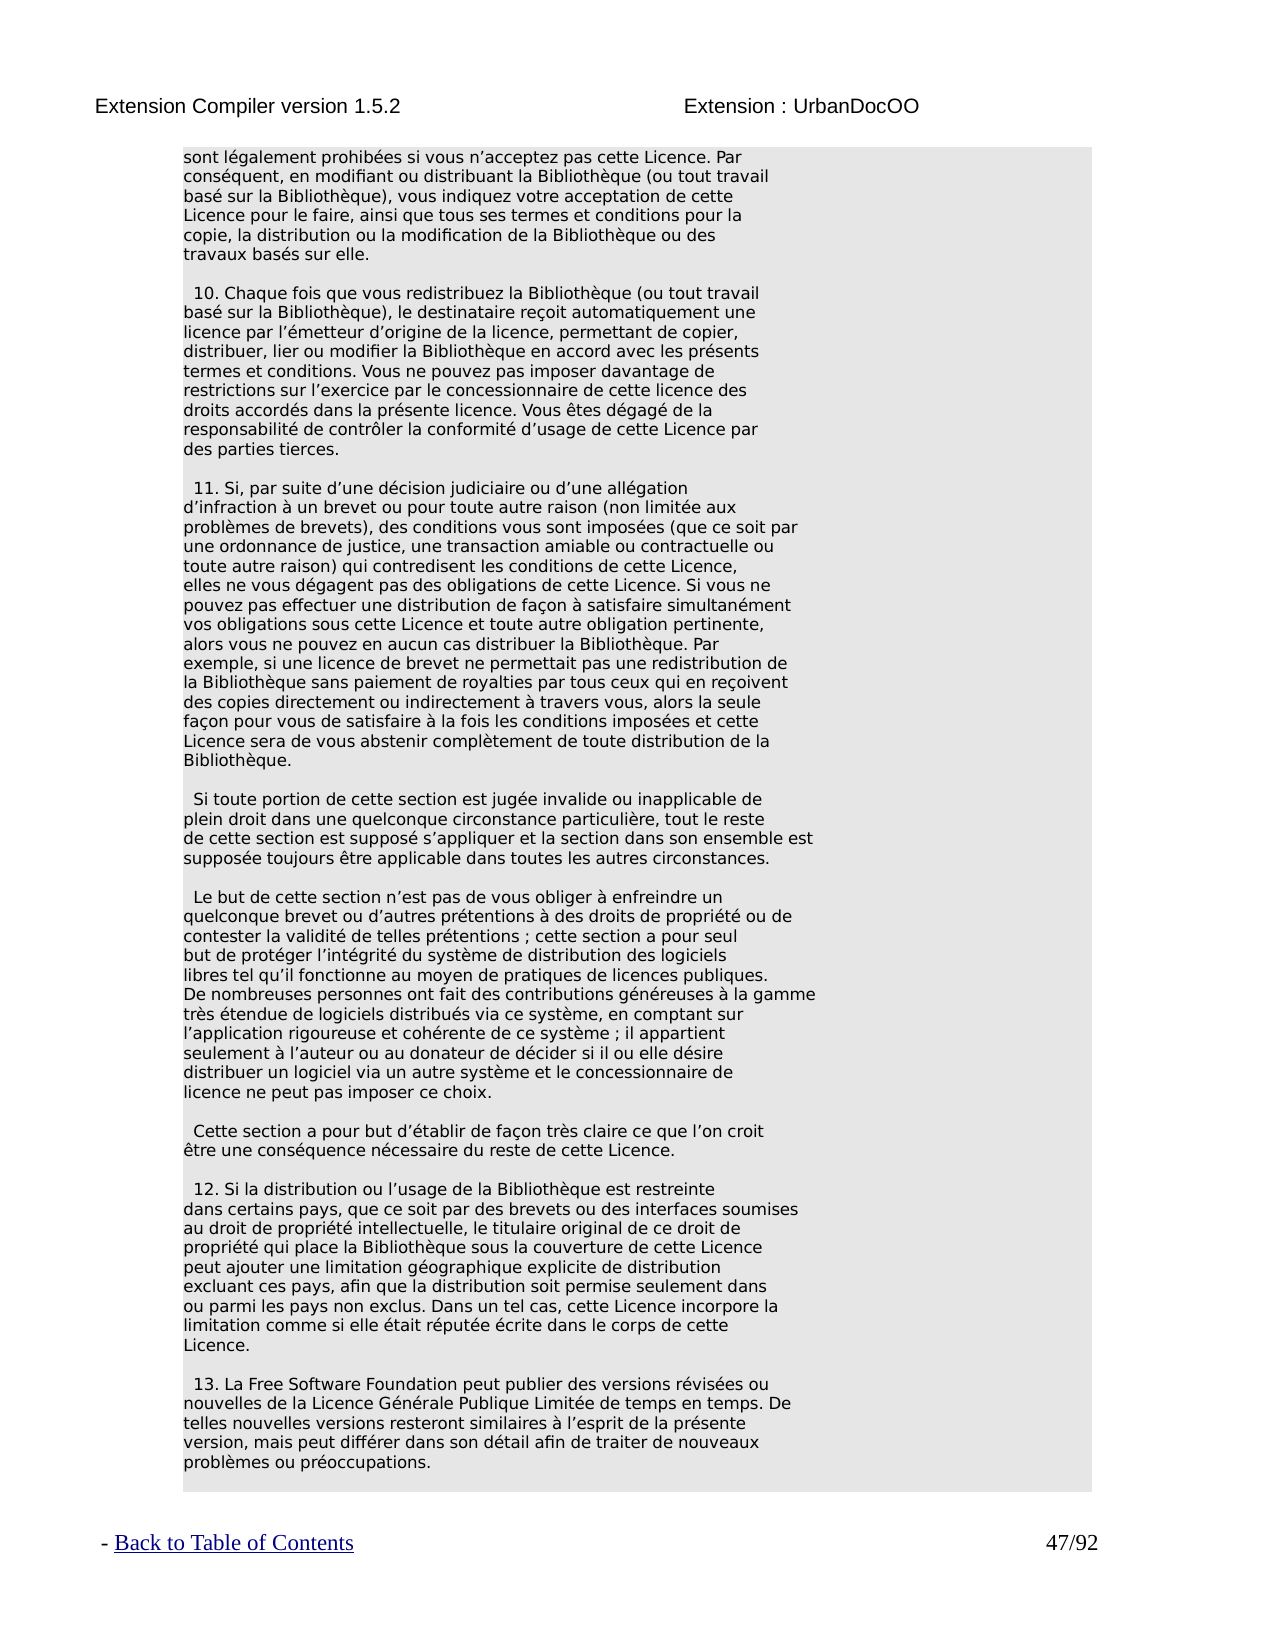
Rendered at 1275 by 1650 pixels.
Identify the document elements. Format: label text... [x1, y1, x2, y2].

text propriété qui place la Bibliothèque sous la couverture de cette Licence [183, 1238, 1092, 1258]
text Le but de cette section n’est pas de vous obliger à enfreindre un [183, 888, 1092, 907]
text version, mais peut différer dans son détail afin de traiter de nouveaux [183, 1433, 1092, 1453]
text telles nouvelles versions resteront similaires à l’esprit de la présente [183, 1414, 1092, 1433]
text seulement à l’auteur ou au donateur de décider si il ou elle désire [183, 1043, 1092, 1063]
text libres tel qu’il fonctionne au moyen de pratiques de licences publiques. [183, 966, 1092, 985]
text des parties tierces. [183, 440, 1092, 459]
text peut ajouter une limitation géographique explicite de distribution [183, 1258, 1092, 1277]
text des copies directement ou indirectement à travers vous, alors la seule [183, 693, 1092, 712]
text termes et conditions. Vous ne pouvez pas imposer davantage de [183, 362, 1092, 381]
text l’application rigoureuse et cohérente de ce système ; il appartient [183, 1024, 1092, 1043]
text copie, la distribution ou la modification de la Bibliothèque ou des [183, 225, 1092, 245]
text 11. Si, par suite d’une décision judiciaire ou d’une allégation [183, 479, 1092, 498]
text licence ne peut pas imposer ce choix. [183, 1082, 1092, 1102]
text Bibliothèque. [183, 751, 1092, 771]
text droits accordés dans la présente licence. Vous êtes dégagé de la [183, 401, 1092, 420]
text au droit de propriété intellectuelle, le titulaire original de ce droit de [183, 1219, 1092, 1238]
text exemple, si une licence de brevet ne permettait pas une redistribution de [183, 654, 1092, 673]
text basé sur la Bibliothèque), vous indiquez votre acceptation de cette [183, 186, 1092, 206]
text but de protéger l’intégrité du système de distribution des logiciels [183, 946, 1092, 966]
text façon pour vous de satisfaire à la fois les conditions imposées et cette [183, 712, 1092, 732]
text pouvez pas effectuer une distribution de façon à satisfaire simultanément [183, 596, 1092, 615]
text basé sur la Bibliothèque), le destinataire reçoit automatiquement une [183, 303, 1092, 323]
text responsabilité de contrôler la conformité d’usage de cette Licence par [183, 420, 1092, 440]
text supposée toujours être applicable dans toutes les autres circonstances. [183, 849, 1092, 868]
text quelconque brevet ou d’autres prétentions à des droits de propriété ou de [183, 907, 1092, 927]
text contester la validité de telles prétentions ; cette section a pour seul [183, 927, 1092, 946]
text 13. La Free Software Foundation peut publier des versions révisées ou [183, 1375, 1092, 1394]
text Licence pour le faire, ainsi que tous ses termes et conditions pour la [183, 206, 1092, 225]
text plein droit dans une quelconque circonstance particulière, tout le reste [183, 810, 1092, 829]
text limitation comme si elle était réputée écrite dans le corps de cette [183, 1316, 1092, 1336]
text Licence. [183, 1336, 1092, 1355]
text problèmes de brevets), des conditions vous sont imposées (que ce soit par [183, 518, 1092, 537]
text une ordonnance de justice, une transaction amiable ou contractuelle ou [183, 537, 1092, 557]
text vos obligations sous cette Licence et toute autre obligation pertinente, [183, 615, 1092, 634]
text ou parmi les pays non exclus. Dans un tel cas, cette Licence incorpore la [183, 1297, 1092, 1316]
text très étendue de logiciels distribués via ce système, en comptant sur [183, 1004, 1092, 1024]
text alors vous ne pouvez en aucun cas distribuer la Bibliothèque. Par [183, 634, 1092, 654]
text distribuer, lier ou modifier la Bibliothèque en accord avec les présents [183, 342, 1092, 362]
text Cette section a pour but d’établir de façon très claire ce que l’on croit [183, 1121, 1092, 1141]
text licence par l’émetteur d’origine de la licence, permettant de copier, [183, 323, 1092, 342]
text 12. Si la distribution ou l’usage de la Bibliothèque est restreinte [183, 1180, 1092, 1199]
text De nombreuses personnes ont fait des contributions généreuses à la gamme [183, 985, 1092, 1004]
text d’infraction à un brevet ou pour toute autre raison (non limitée aux [183, 498, 1092, 518]
text excluant ces pays, afin que la distribution soit permise seulement dans [183, 1277, 1092, 1297]
text nouvelles de la Licence Générale Publique Limitée de temps en temps. De [183, 1394, 1092, 1414]
text Si toute portion de cette section est jugée invalide ou inapplicable de [183, 790, 1092, 810]
text la Bibliothèque sans paiement de royalties par tous ceux qui en reçoivent [183, 673, 1092, 693]
text dans certains pays, que ce soit par des brevets ou des interfaces soumises [183, 1199, 1092, 1219]
text distribuer un logiciel via un autre système et le concessionnaire de [183, 1063, 1092, 1082]
text être une conséquence nécessaire du reste de cette Licence. [183, 1141, 1092, 1160]
text elles ne vous dégagent pas des obligations de cette Licence. Si vous ne [183, 576, 1092, 596]
text travaux basés sur elle. [183, 245, 1092, 264]
text conséquent, en modifiant ou distribuant la Bibliothèque (ou tout travail [183, 167, 1092, 186]
text 10. Chaque fois que vous redistribuez la Bibliothèque (ou tout travail [183, 284, 1092, 303]
text Licence sera de vous abstenir complètement de toute distribution de la [183, 732, 1092, 751]
text restrictions sur l’exercice par le concessionnaire de cette licence des [183, 381, 1092, 401]
text problèmes ou préoccupations. [183, 1453, 1092, 1472]
text de cette section est supposé s’appliquer et la section dans son ensemble est [183, 829, 1092, 849]
text toute autre raison) qui contredisent les conditions de cette Licence, [183, 557, 1092, 576]
text sont légalement prohibées si vous n’acceptez pas cette Licence. Par [183, 147, 1092, 167]
